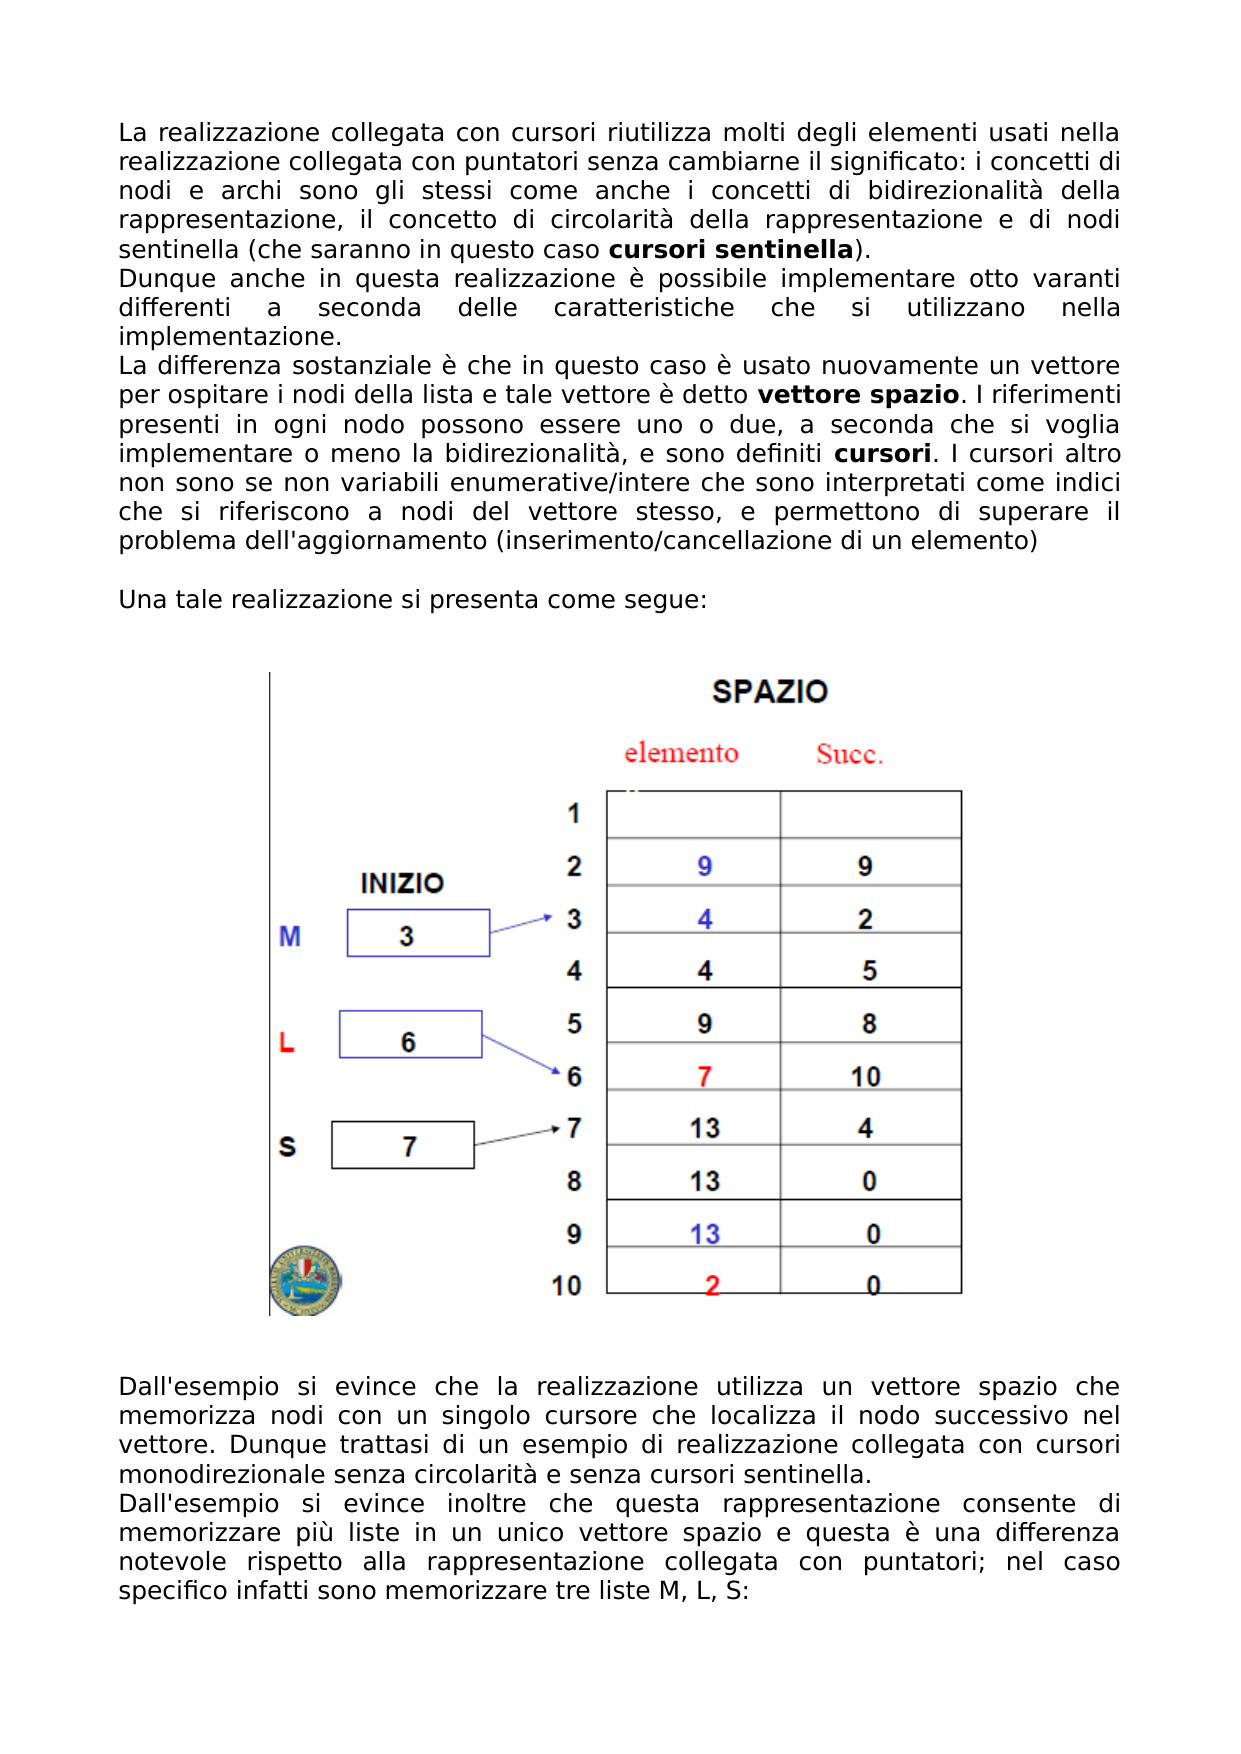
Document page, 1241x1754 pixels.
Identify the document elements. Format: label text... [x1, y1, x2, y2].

text Dunque anche in questa realizzazione è possibile implementare otto varanti differenti a seconda delle caratteristiche che si utilizzano nella implementazione. [118, 264, 1122, 351]
text La differenza sostanziale è che in questo caso è usato nuovamente un vettore per ospitare i nodi della lista e tale vettore è detto vettore spazio. I riferimenti presenti in ogni nodo possono essere uno o due, a seconda che si voglia implementare o meno la bidirezionalità, e sono definiti cursori. I cursori altro non sono se non variabili enumerative/intere che sono interpretati come indici che si riferiscono a nodi del vettore stesso, e permettono di superare il problema dell'aggiornamento (inserimento/cancellazione di un elemento) [118, 351, 1122, 556]
text Dall'esempio si evince che la realizzazione utilizza un vettore spazio che memorizza nodi con un singolo cursore che localizza il nodo successivo nel vettore. Dunque trattasi di un esempio di realizzazione collegata con cursori monodirezionale senza circolarità e senza cursori sentinella. [118, 1372, 1122, 1489]
picture [269, 672, 972, 1316]
text Una tale realizzazione si presenta come segue: [118, 585, 1122, 614]
text La realizzazione collegata con cursori riutilizza molti degli elementi usati nella realizzazione collegata con puntatori senza cambiarne il significato: i concetti di nodi e archi sono gli stessi come anche i concetti di bidirezionalità della rappresentazione, il concetto di circolarità della rappresentazione e di nodi sentinella (che saranno in questo caso cursori sentinella). [118, 118, 1122, 264]
text Dall'esempio si evince inoltre che questa rappresentazione consente di memorizzare più liste in un unico vettore spazio e questa è una differenza notevole rispetto alla rappresentazione collegata con puntatori; nel caso specifico infatti sono memorizzare tre liste M, L, S: [118, 1489, 1122, 1606]
